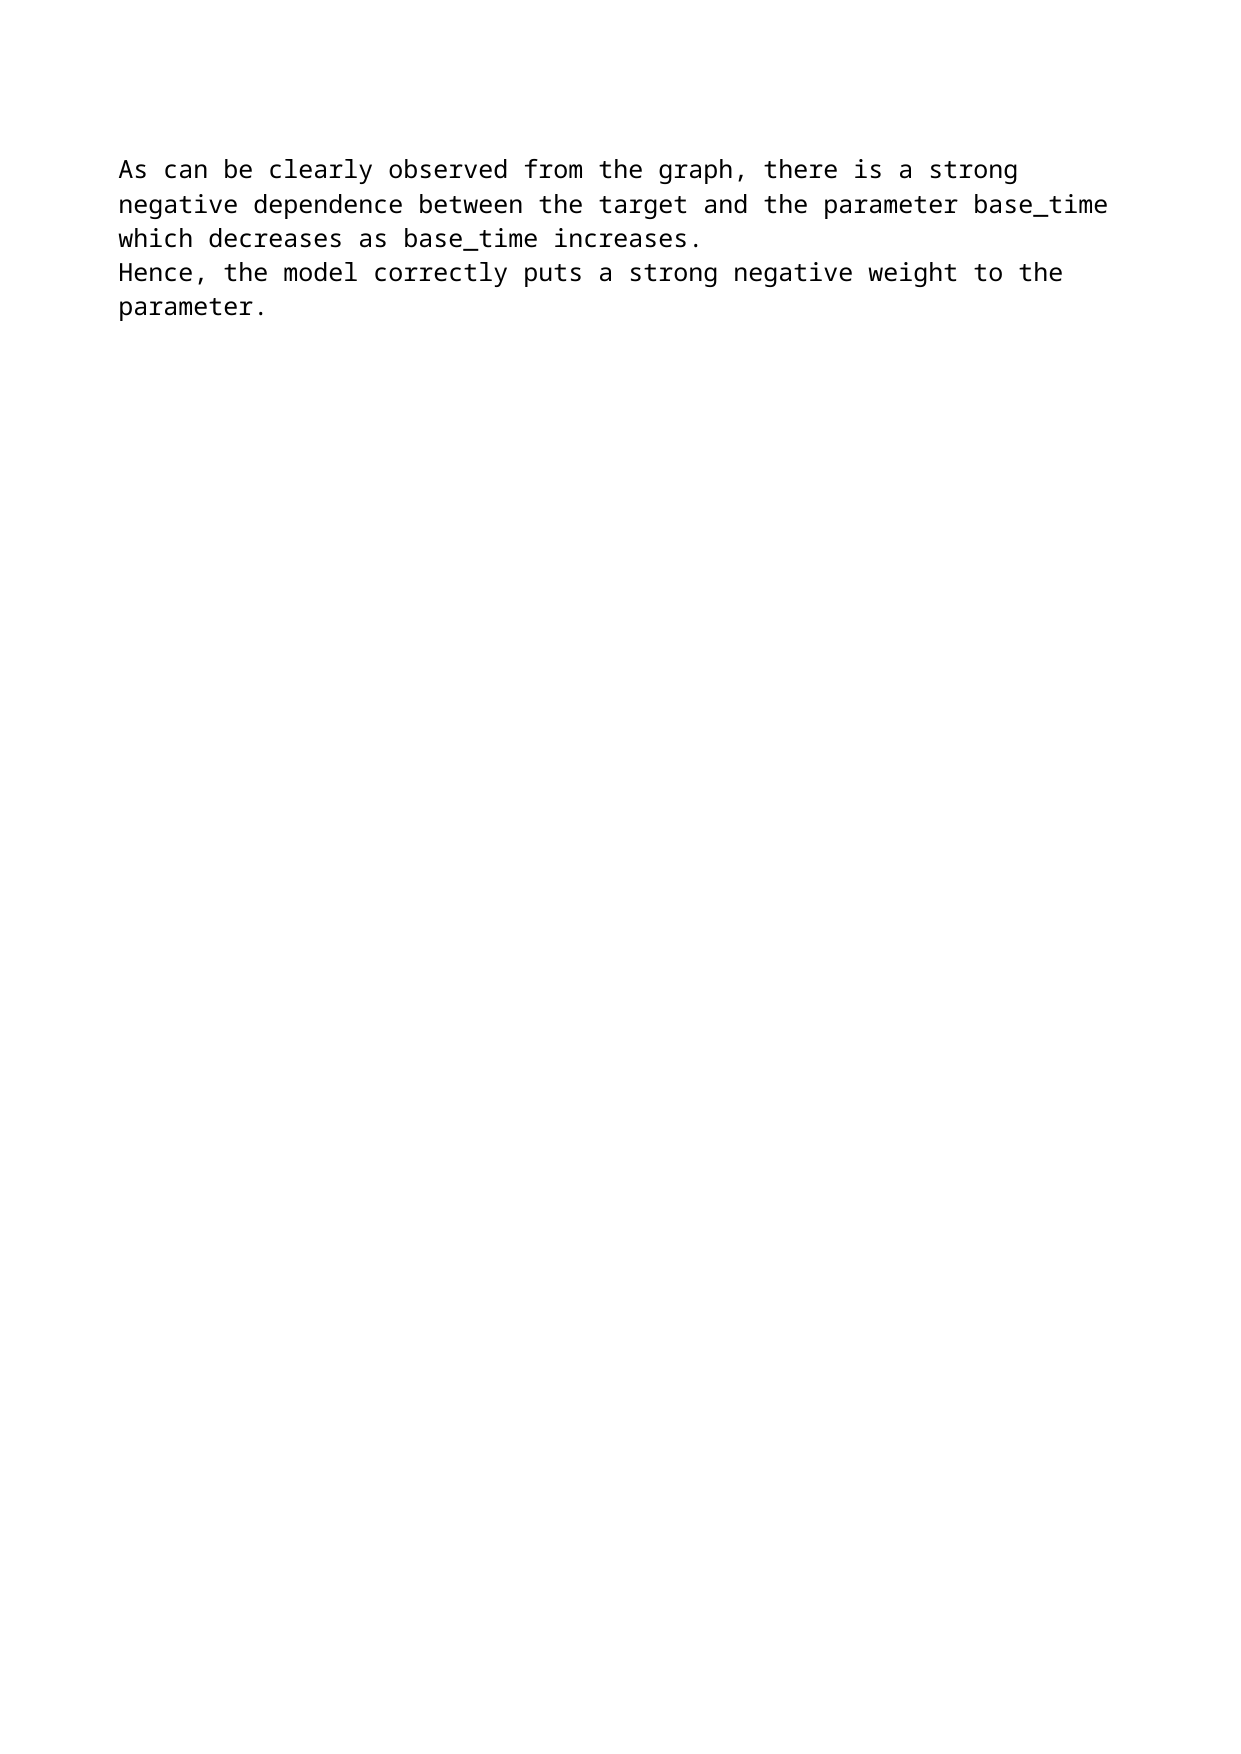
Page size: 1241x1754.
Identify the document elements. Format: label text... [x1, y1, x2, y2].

text As can be clearly observed from the graph, there is a strong negative dependence between the target and the parameter base_time which decreases as base_time increases. Hence, the model correctly puts a strong negative weight to the parameter. [118, 152, 1122, 322]
